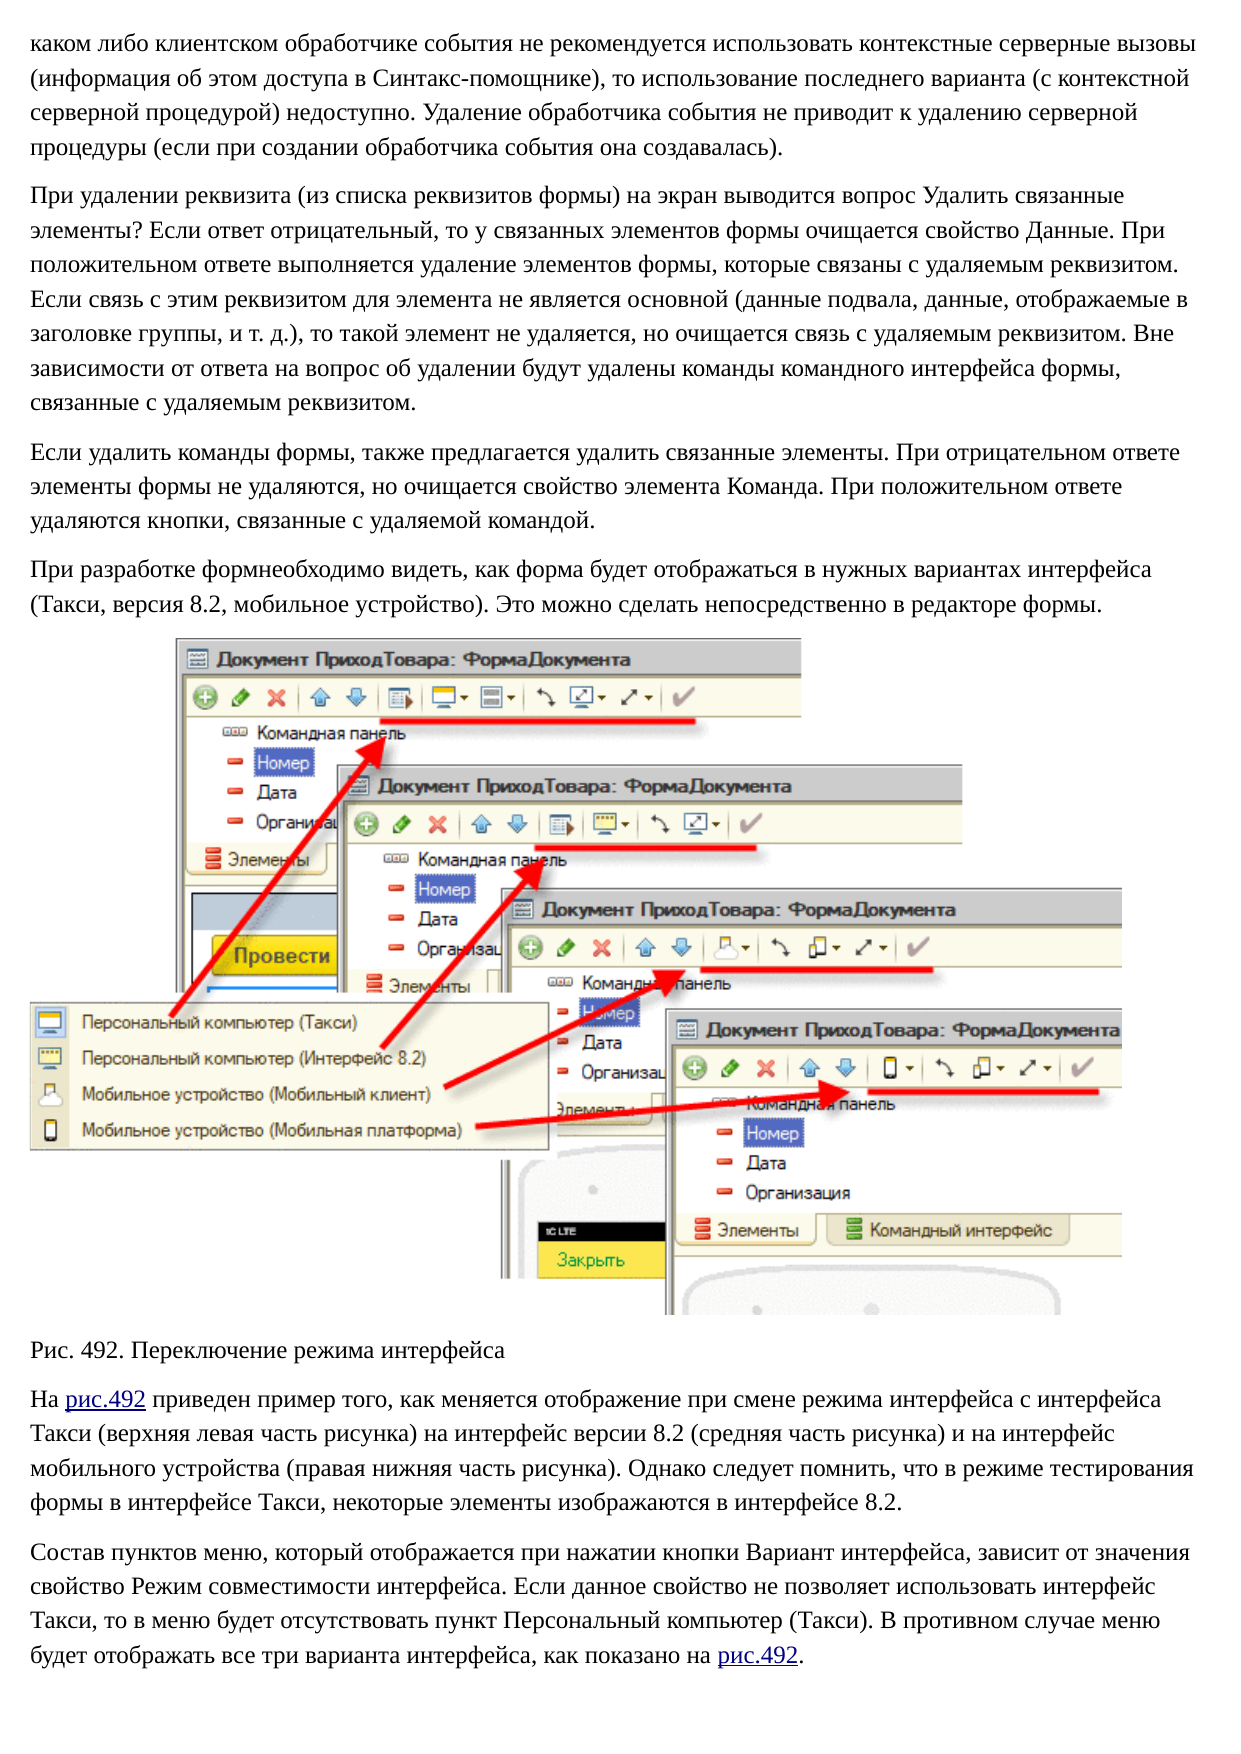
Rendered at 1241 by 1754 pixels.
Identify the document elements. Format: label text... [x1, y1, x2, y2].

text Если удалить команды формы, также предлагается удалить связанные элементы. При отрицательном ответе элементы формы не удаляются, но очищается свойство элемента Команда. При положительном ответе удаляются кнопки, связанные с удаляемой командой. [30, 437, 1211, 534]
text Состав пунктов меню, который отображается при нажатии кнопки Вариант интерфейса, зависит от значения свойство Режим совместимости интерфейса. Если данное свойство не позволяет использовать интерфейс Такси, то в меню будет отсутствовать пункт Персональный компьютер (Такси). В противном случае меню будет отображать все три варианта интерфейса, как показано на рис.492. [30, 1537, 1211, 1669]
text Рис. 492. Переключение режима интерфейса [30, 1335, 1211, 1364]
text На рис.492 приведен пример того, как меняется отображение при смене режима интерфейса с интерфейса Такси (верхняя левая часть рисунка) на интерфейс версии 8.2 (средняя часть рисунка) и на интерфейс мобильного устройства (правая нижняя часть рисунка). Однако следует помнить, что в режиме тестирования формы в интерфейсе Такси, некоторые элементы изображаются в интерфейсе 8.2. [30, 1384, 1211, 1516]
picture [29, 638, 1122, 1315]
text каком либо клиентском обработчике события не рекомендуется использовать контекстные серверные вызовы (информация об этом доступа в Синтакс-помощнике), то использование последнего варианта (с контекстной серверной процедурой) недоступно. Удаление обработчика события не приводит к удалению серверной процедуры (если при создании обработчика события она создавалась). [30, 28, 1211, 160]
text При разработке формнеобходимо видеть, как форма будет отображаться в нужных вариантах интерфейса (Такси, версия 8.2, мобильное устройство). Это можно сделать непосредственно в редакторе формы. [30, 554, 1211, 618]
text При удалении реквизита (из списка реквизитов формы) на экран выводится вопрос Удалить связанные элементы? Если ответ отрицательный, то у связанных элементов формы очищается свойство Данные. При положительном ответе выполняется удаление элементов формы, которые связаны с удаляемым реквизитом. Если связь с этим реквизитом для элемента не является основной (данные подвала, данные, отображаемые в заголовке группы, и т. д.), то такой элемент не удаляется, но очищается связь с удаляемым реквизитом. Вне зависимости от ответа на вопрос об удалении будут удалены команды командного интерфейса формы, связанные с удаляемым реквизитом. [30, 181, 1211, 416]
